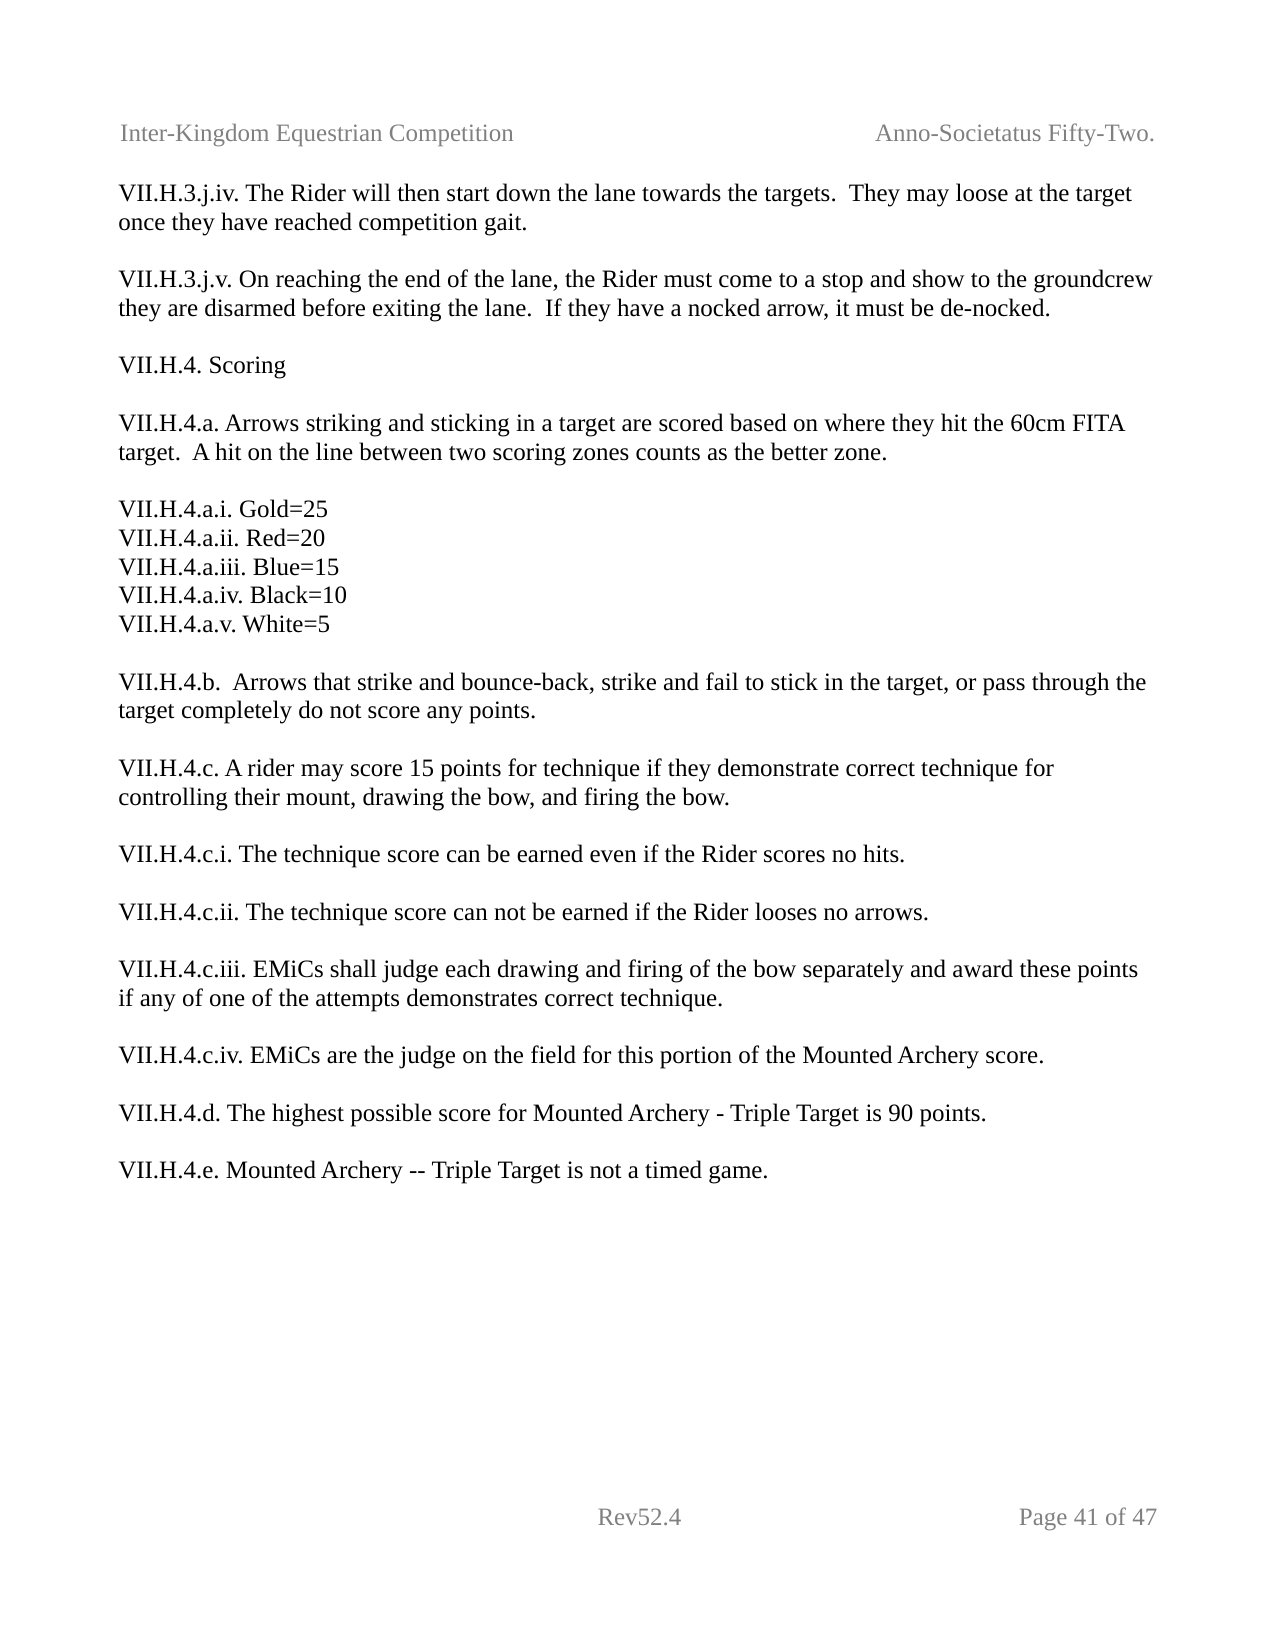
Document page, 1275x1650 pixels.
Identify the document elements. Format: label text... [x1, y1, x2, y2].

text VII.H.4.a.v. White=5 [118, 609, 1157, 638]
text VII.H.4.a.iii. Blue=15 [118, 552, 1157, 581]
text VII.H.4.c.iv. EMiCs are the judge on the field for this portion of the Mounted Archery score. [118, 1041, 1157, 1069]
text VII.H.3.j.v. On reaching the end of the lane, the Rider must come to a stop and show to the groundcrew they are disarmed before exiting the lane. If they have a nocked arrow, it must be de-nocked. [118, 264, 1157, 322]
text VII.H.4.b. Arrows that strike and bounce-back, strike and fail to stick in the target, or pass through the target completely do not score any points. [118, 667, 1157, 724]
text VII.H.4. Scoring [118, 351, 1157, 379]
text VII.H.4.c.i. The technique score can be earned even if the Rider scores no hits. [118, 839, 1157, 868]
text VII.H.4.e. Mounted Archery -- Triple Target is not a timed game. [118, 1156, 1157, 1184]
text VII.H.4.a.iv. Black=10 [118, 581, 1157, 609]
text VII.H.4.d. The highest possible score for Mounted Archery - Triple Target is 90 points. [118, 1098, 1157, 1127]
text VII.H.4.c.iii. EMiCs shall judge each drawing and firing of the bow separately and award these points if any of one of the attempts demonstrates correct technique. [118, 954, 1157, 1012]
text VII.H.4.a. Arrows striking and sticking in a target are scored based on where they hit the 60cm FITA target. A hit on the line between two scoring zones counts as the better zone. [118, 408, 1157, 466]
text VII.H.4.a.ii. Red=20 [118, 523, 1157, 552]
text VII.H.4.c.ii. The technique score can not be earned if the Rider looses no arrows. [118, 897, 1157, 926]
text VII.H.3.j.iv. The Rider will then start down the lane towards the targets. They may loose at the target once they have reached competition gait. [118, 178, 1157, 236]
text VII.H.4.c. A rider may score 15 points for technique if they demonstrate correct technique for controlling their mount, drawing the bow, and firing the bow. [118, 753, 1157, 811]
text VII.H.4.a.i. Gold=25 [118, 494, 1157, 523]
